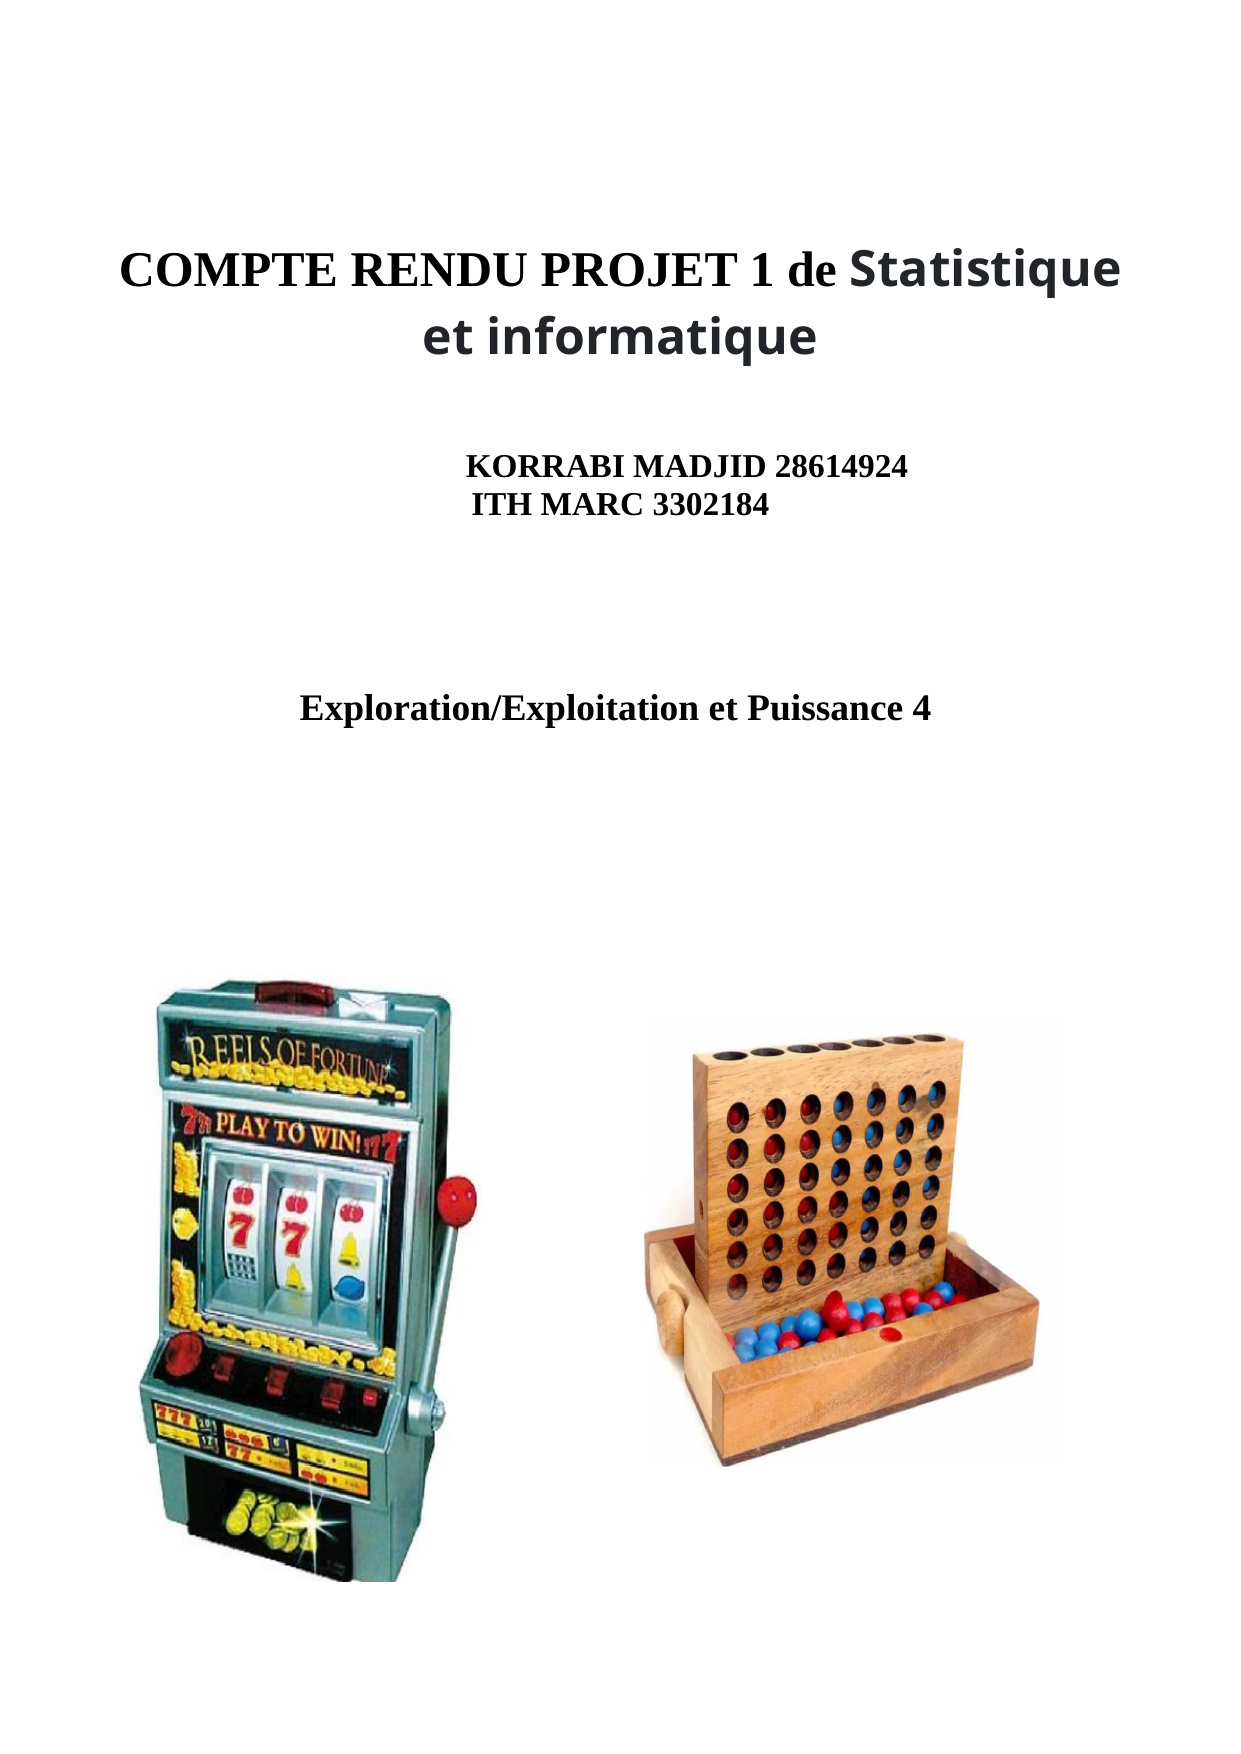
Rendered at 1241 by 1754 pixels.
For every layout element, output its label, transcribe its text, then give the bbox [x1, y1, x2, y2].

text ITH MARC 3302184 [118, 484, 1122, 523]
picture [85, 973, 512, 1582]
text KORRABI MADJID 28614924 [118, 446, 1122, 484]
picture [643, 1018, 1065, 1467]
text COMPTE RENDU PROJET 1 de Statistique et informatique [118, 233, 1122, 369]
text Exploration/Exploitation et Puissance 4 [118, 686, 1122, 729]
